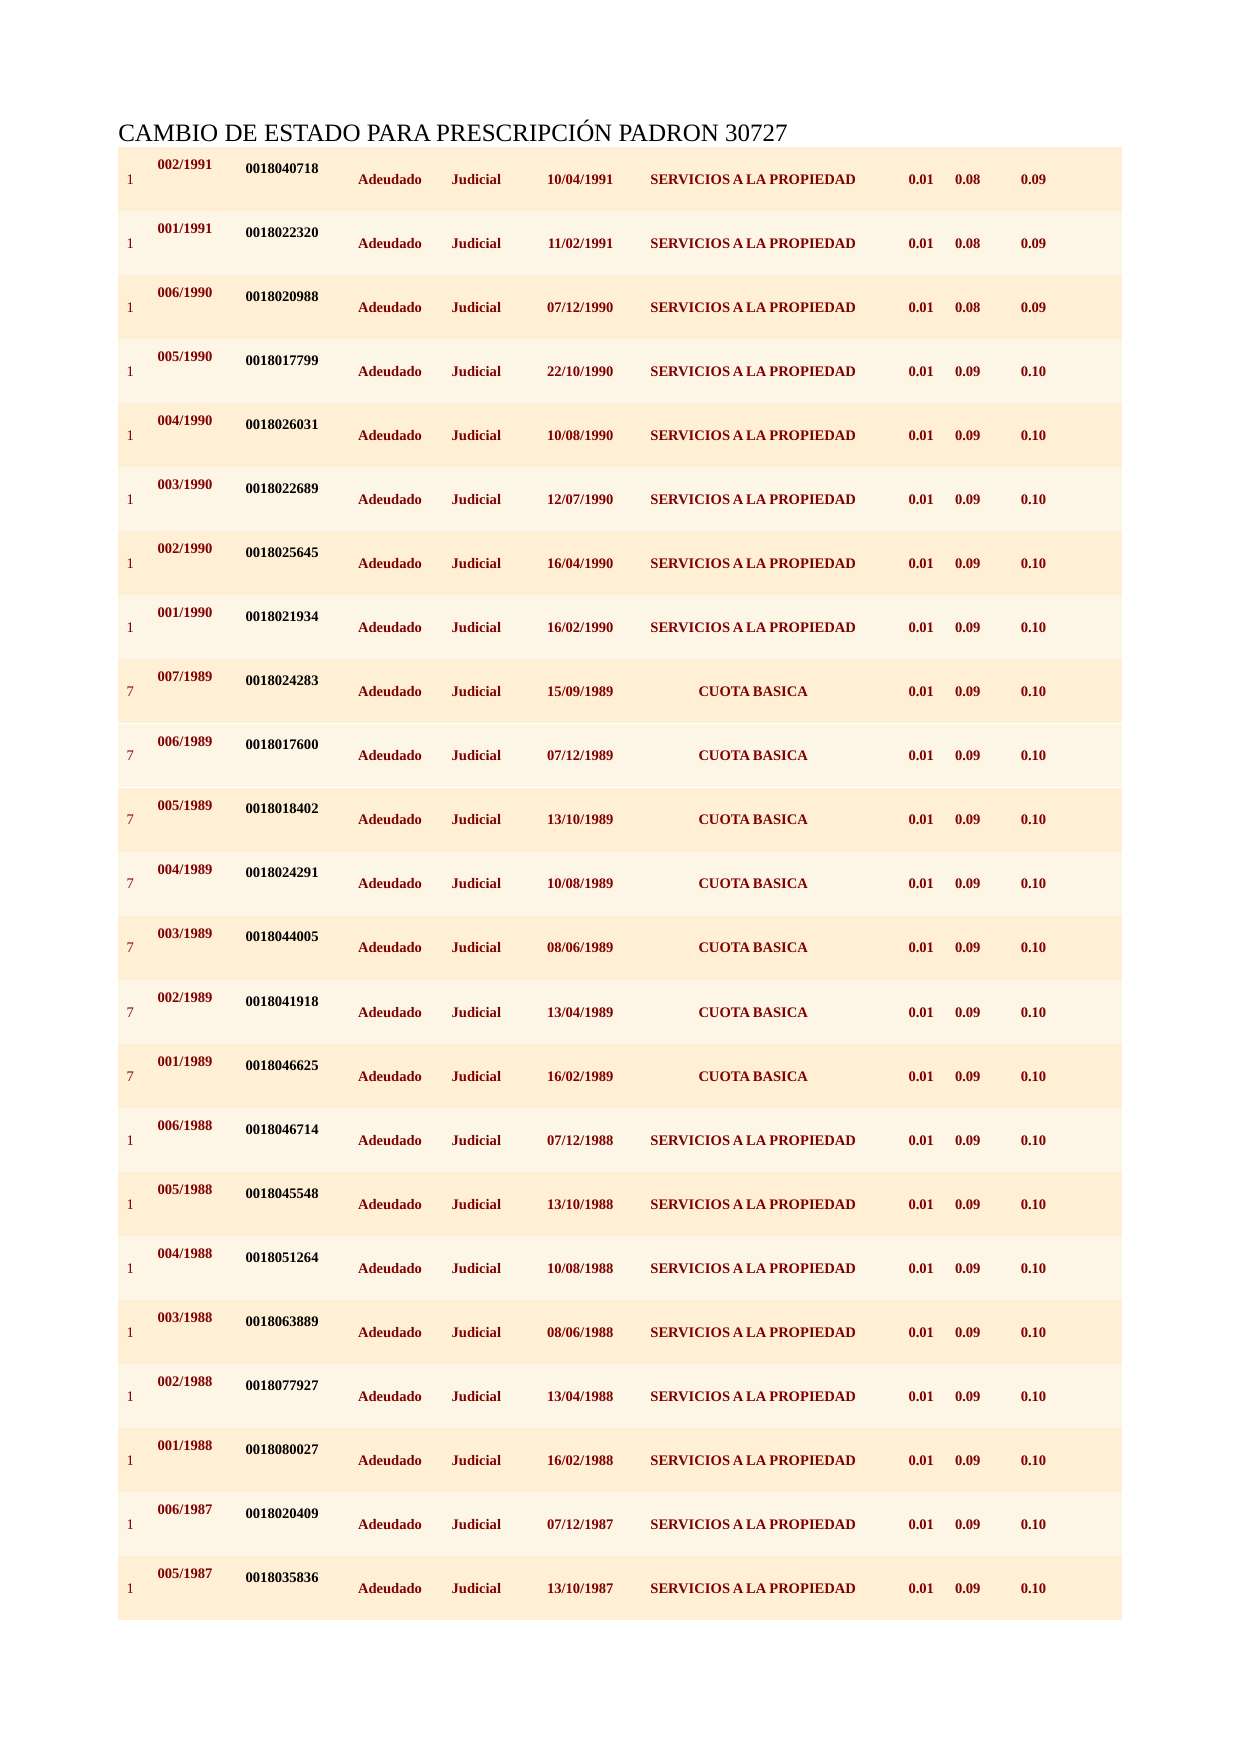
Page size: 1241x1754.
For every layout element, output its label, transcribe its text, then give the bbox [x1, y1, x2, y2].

table_cell 16/02/1988 [515, 1428, 616, 1492]
table_cell Adeudado [342, 467, 437, 531]
table_cell 0.01 [890, 980, 937, 1044]
table_cell 0.09 [937, 916, 983, 980]
table_cell 0.09 [937, 1556, 983, 1620]
table_cell [1063, 916, 1122, 980]
table_cell 0.01 [890, 1300, 937, 1364]
table_cell [983, 852, 1002, 916]
table_cell 0.09 [937, 1492, 983, 1556]
table_cell 0.09 [937, 1300, 983, 1364]
table_cell Judicial [438, 467, 514, 531]
table_cell [983, 275, 1002, 339]
table_cell 0.10 [1003, 403, 1049, 467]
table_cell SERVICIOS A LA PROPIEDAD [616, 339, 890, 403]
table_cell 7 [118, 980, 142, 1044]
table_cell 0.01 [890, 339, 937, 403]
table_cell 0.01 [890, 467, 937, 531]
table_cell 0.01 [890, 659, 937, 723]
table_header 0.09 [1003, 147, 1049, 211]
table_cell Adeudado [342, 339, 437, 403]
table_cell 002/1989 [142, 980, 228, 1044]
table_cell [1049, 1300, 1063, 1364]
table_cell SERVICIOS A LA PROPIEDAD [616, 403, 890, 467]
table_cell 0.10 [1003, 1428, 1049, 1492]
table_cell Judicial [438, 852, 514, 916]
table_cell 0.01 [890, 275, 937, 339]
table_cell [1063, 531, 1122, 595]
table_cell [1063, 1364, 1122, 1428]
table_cell 0.10 [1003, 1364, 1049, 1428]
table_cell 005/1989 [142, 788, 228, 852]
table_cell 0018026031 [228, 403, 342, 467]
table_cell [983, 1492, 1002, 1556]
table_cell 1 [118, 1556, 142, 1620]
table_cell [1063, 403, 1122, 467]
table_cell [1049, 275, 1063, 339]
table_cell [1063, 852, 1122, 916]
table_cell [1049, 1492, 1063, 1556]
table_cell 0.08 [937, 275, 983, 339]
table_cell 0018045548 [228, 1172, 342, 1236]
text CAMBIO DE ESTADO PARA PRESCRIPCIÓN PADRON 30727 [118, 118, 1122, 147]
table_cell [1063, 467, 1122, 531]
table_cell 1 [118, 1492, 142, 1556]
table_cell 7 [118, 916, 142, 980]
table_cell 10/08/1988 [515, 1236, 616, 1300]
table_cell [1049, 1428, 1063, 1492]
table_cell 0.10 [1003, 980, 1049, 1044]
table_cell 006/1990 [142, 275, 228, 339]
table_cell [1063, 1108, 1122, 1172]
table_cell 13/10/1987 [515, 1556, 616, 1620]
table_cell [1063, 339, 1122, 403]
table_header [983, 147, 1002, 211]
table_cell [983, 659, 1002, 723]
table_cell 0.09 [937, 1172, 983, 1236]
table_header 002/1991 [142, 147, 228, 211]
table_cell 0.10 [1003, 788, 1049, 852]
table_cell 0018063889 [228, 1300, 342, 1364]
table_cell 0018051264 [228, 1236, 342, 1300]
table_cell 07/12/1990 [515, 275, 616, 339]
table_cell Judicial [438, 211, 514, 275]
table_cell [1049, 852, 1063, 916]
table_cell 002/1990 [142, 531, 228, 595]
table_cell Judicial [438, 595, 514, 659]
table_cell 0.10 [1003, 1236, 1049, 1300]
table_cell CUOTA BASICA [616, 788, 890, 852]
table_cell 004/1990 [142, 403, 228, 467]
table_cell Judicial [438, 1172, 514, 1236]
table_cell 16/02/1989 [515, 1044, 616, 1108]
table_cell [1063, 1428, 1122, 1492]
table_cell [983, 1044, 1002, 1108]
table_cell 0.09 [937, 467, 983, 531]
table_cell 0.08 [937, 211, 983, 275]
table_cell [983, 724, 1002, 787]
table_cell 001/1991 [142, 211, 228, 275]
table_cell 0018046714 [228, 1108, 342, 1172]
table_cell 13/10/1988 [515, 1172, 616, 1236]
table_cell 11/02/1991 [515, 211, 616, 275]
table_cell 16/02/1990 [515, 595, 616, 659]
table_cell 1 [118, 1236, 142, 1300]
table_cell 0.01 [890, 1108, 937, 1172]
table_cell SERVICIOS A LA PROPIEDAD [616, 275, 890, 339]
table_cell 1 [118, 1300, 142, 1364]
table_cell 0018017799 [228, 339, 342, 403]
table_cell 0.09 [937, 980, 983, 1044]
table_cell 07/12/1988 [515, 1108, 616, 1172]
table_cell 08/06/1989 [515, 916, 616, 980]
table_cell Adeudado [342, 659, 437, 723]
table_cell [983, 980, 1002, 1044]
table_cell SERVICIOS A LA PROPIEDAD [616, 1300, 890, 1364]
table_cell 13/04/1988 [515, 1364, 616, 1428]
table_cell [1049, 403, 1063, 467]
table_cell [1063, 1172, 1122, 1236]
table_cell [1049, 1236, 1063, 1300]
table_cell 0.10 [1003, 724, 1049, 787]
table_cell Judicial [438, 724, 514, 787]
table_cell 004/1988 [142, 1236, 228, 1300]
table_cell [983, 916, 1002, 980]
table_cell 0018018402 [228, 788, 342, 852]
table_cell [1063, 595, 1122, 659]
table_cell Adeudado [342, 1044, 437, 1108]
table_cell Adeudado [342, 852, 437, 916]
table_cell 0.09 [937, 403, 983, 467]
table_header SERVICIOS A LA PROPIEDAD [616, 147, 890, 211]
table_cell 006/1987 [142, 1492, 228, 1556]
table_cell 0018020409 [228, 1492, 342, 1556]
table_cell 005/1987 [142, 1556, 228, 1620]
table_cell 15/09/1989 [515, 659, 616, 723]
table_cell 1 [118, 211, 142, 275]
table_cell 0.01 [890, 1556, 937, 1620]
table_cell 0018022689 [228, 467, 342, 531]
table_cell 0.10 [1003, 1108, 1049, 1172]
table_cell [1049, 1364, 1063, 1428]
table_cell Adeudado [342, 595, 437, 659]
table_cell 0018017600 [228, 724, 342, 787]
table_cell 07/12/1987 [515, 1492, 616, 1556]
table_cell SERVICIOS A LA PROPIEDAD [616, 1236, 890, 1300]
table_cell 0018077927 [228, 1364, 342, 1428]
table_cell 007/1989 [142, 659, 228, 723]
table_cell 0.01 [890, 403, 937, 467]
table_cell 0018046625 [228, 1044, 342, 1108]
table_cell [983, 1364, 1002, 1428]
table_cell [1049, 531, 1063, 595]
table_cell 16/04/1990 [515, 531, 616, 595]
table_cell 0.01 [890, 531, 937, 595]
table_cell Adeudado [342, 980, 437, 1044]
table_cell 0.01 [890, 1428, 937, 1492]
table_cell SERVICIOS A LA PROPIEDAD [616, 531, 890, 595]
table_cell 0.09 [937, 659, 983, 723]
table_cell [983, 1556, 1002, 1620]
table_cell Judicial [438, 916, 514, 980]
table_cell 1 [118, 403, 142, 467]
table_cell SERVICIOS A LA PROPIEDAD [616, 1428, 890, 1492]
table_cell 0.09 [937, 1236, 983, 1300]
table_cell [983, 595, 1002, 659]
table_cell 0.09 [937, 788, 983, 852]
table_cell Adeudado [342, 1556, 437, 1620]
table_cell Judicial [438, 659, 514, 723]
table_cell SERVICIOS A LA PROPIEDAD [616, 211, 890, 275]
table_cell 0.01 [890, 724, 937, 787]
table_cell 0018024291 [228, 852, 342, 916]
table_cell 006/1988 [142, 1108, 228, 1172]
table_cell 13/04/1989 [515, 980, 616, 1044]
table_header 10/04/1991 [515, 147, 616, 211]
table_header 0.01 [890, 147, 937, 211]
table_cell 0.09 [937, 1108, 983, 1172]
table_cell Judicial [438, 788, 514, 852]
table_cell 0018080027 [228, 1428, 342, 1492]
table_cell [983, 1236, 1002, 1300]
table_cell 001/1988 [142, 1428, 228, 1492]
table_cell 07/12/1989 [515, 724, 616, 787]
table_cell 0.10 [1003, 1300, 1049, 1364]
table_cell 12/07/1990 [515, 467, 616, 531]
table_cell [1063, 1044, 1122, 1108]
table_cell 0.09 [937, 1044, 983, 1108]
table_cell Adeudado [342, 1236, 437, 1300]
table_cell Judicial [438, 1364, 514, 1428]
table_cell [983, 1172, 1002, 1236]
table_cell 002/1988 [142, 1364, 228, 1428]
table_cell 001/1990 [142, 595, 228, 659]
table_cell 1 [118, 595, 142, 659]
table_cell Adeudado [342, 724, 437, 787]
table_cell 0.10 [1003, 852, 1049, 916]
table_cell 0.10 [1003, 1556, 1049, 1620]
table_cell [1063, 980, 1122, 1044]
table_cell 0.10 [1003, 1044, 1049, 1108]
table_cell [983, 1108, 1002, 1172]
table_cell 1 [118, 531, 142, 595]
table_cell Adeudado [342, 1300, 437, 1364]
table_cell [1063, 1236, 1122, 1300]
table_cell 0.10 [1003, 595, 1049, 659]
table_cell 003/1989 [142, 916, 228, 980]
table_header [1063, 147, 1122, 211]
table_cell [1063, 659, 1122, 723]
table_cell 0.10 [1003, 339, 1049, 403]
table_cell 0018022320 [228, 211, 342, 275]
table_cell [983, 531, 1002, 595]
table_cell 1 [118, 1172, 142, 1236]
table_cell 0.01 [890, 788, 937, 852]
table_cell [983, 211, 1002, 275]
table_cell Judicial [438, 403, 514, 467]
table_cell 0.09 [1003, 275, 1049, 339]
table_cell 005/1990 [142, 339, 228, 403]
table_cell [1049, 339, 1063, 403]
table_cell 7 [118, 852, 142, 916]
table_cell [1063, 1556, 1122, 1620]
table_cell 0018020988 [228, 275, 342, 339]
table_cell CUOTA BASICA [616, 659, 890, 723]
table_cell Judicial [438, 980, 514, 1044]
table_cell 0018044005 [228, 916, 342, 980]
table_cell Adeudado [342, 211, 437, 275]
table_cell 0.10 [1003, 531, 1049, 595]
table_cell 0.10 [1003, 1492, 1049, 1556]
table_cell [1049, 724, 1063, 787]
table_cell 0.09 [937, 724, 983, 787]
table_cell 0018021934 [228, 595, 342, 659]
table_cell 005/1988 [142, 1172, 228, 1236]
table_cell 7 [118, 1044, 142, 1108]
table_cell 0.01 [890, 1492, 937, 1556]
table_cell Judicial [438, 1044, 514, 1108]
table_cell Adeudado [342, 1428, 437, 1492]
table_cell [1049, 1108, 1063, 1172]
table_cell Judicial [438, 1300, 514, 1364]
table_header Adeudado [342, 147, 437, 211]
table_cell Adeudado [342, 916, 437, 980]
table_cell 22/10/1990 [515, 339, 616, 403]
table_header 0018040718 [228, 147, 342, 211]
table_cell Adeudado [342, 1172, 437, 1236]
table_cell SERVICIOS A LA PROPIEDAD [616, 1172, 890, 1236]
table_cell 7 [118, 724, 142, 787]
table_cell 1 [118, 1428, 142, 1492]
table_cell [983, 339, 1002, 403]
table_cell 0.01 [890, 211, 937, 275]
table_cell Judicial [438, 1492, 514, 1556]
table_cell 1 [118, 1364, 142, 1428]
table_cell 7 [118, 788, 142, 852]
table_cell Judicial [438, 1556, 514, 1620]
table_cell [1063, 275, 1122, 339]
table_cell CUOTA BASICA [616, 852, 890, 916]
table_cell 13/10/1989 [515, 788, 616, 852]
table_header Judicial [438, 147, 514, 211]
table_cell 1 [118, 467, 142, 531]
table_cell Adeudado [342, 1108, 437, 1172]
table_cell SERVICIOS A LA PROPIEDAD [616, 1108, 890, 1172]
table_cell 003/1988 [142, 1300, 228, 1364]
table_cell Judicial [438, 531, 514, 595]
table_cell [1063, 788, 1122, 852]
table_cell Adeudado [342, 275, 437, 339]
table_cell CUOTA BASICA [616, 980, 890, 1044]
table_cell 0.01 [890, 1236, 937, 1300]
table_cell [1063, 1300, 1122, 1364]
table_cell 001/1989 [142, 1044, 228, 1108]
table_cell 0.10 [1003, 659, 1049, 723]
table_header 0.08 [937, 147, 983, 211]
table_cell 0.09 [937, 1428, 983, 1492]
table_cell 0018024283 [228, 659, 342, 723]
table_cell 10/08/1990 [515, 403, 616, 467]
table_cell 0.09 [937, 339, 983, 403]
table_cell [983, 403, 1002, 467]
table_cell 0.09 [937, 595, 983, 659]
table_cell 0.10 [1003, 1172, 1049, 1236]
table_cell [1049, 916, 1063, 980]
table_cell 0.01 [890, 1172, 937, 1236]
table_cell [1049, 788, 1063, 852]
table_cell 004/1989 [142, 852, 228, 916]
table_cell Judicial [438, 1236, 514, 1300]
table_cell 0018025645 [228, 531, 342, 595]
table_cell Adeudado [342, 1364, 437, 1428]
table_cell Adeudado [342, 1492, 437, 1556]
table_cell Judicial [438, 339, 514, 403]
table_cell [1063, 211, 1122, 275]
table_cell Adeudado [342, 788, 437, 852]
table_cell 0.09 [937, 1364, 983, 1428]
table_cell 0.10 [1003, 916, 1049, 980]
table_cell 08/06/1988 [515, 1300, 616, 1364]
table_cell 006/1989 [142, 724, 228, 787]
table_cell CUOTA BASICA [616, 916, 890, 980]
table_cell SERVICIOS A LA PROPIEDAD [616, 1364, 890, 1428]
table_cell 0.01 [890, 595, 937, 659]
table_cell 0.01 [890, 1044, 937, 1108]
table_cell Adeudado [342, 531, 437, 595]
table_cell 0.10 [1003, 467, 1049, 531]
table_cell 1 [118, 339, 142, 403]
table_cell SERVICIOS A LA PROPIEDAD [616, 467, 890, 531]
table_cell [1049, 467, 1063, 531]
table_cell [1049, 211, 1063, 275]
table_cell 0.01 [890, 1364, 937, 1428]
table_cell CUOTA BASICA [616, 1044, 890, 1108]
table_cell [983, 788, 1002, 852]
table_cell [1063, 1492, 1122, 1556]
table_header 1 [118, 147, 142, 211]
table_header [1049, 147, 1063, 211]
table_cell 10/08/1989 [515, 852, 616, 916]
table_cell [1049, 980, 1063, 1044]
table_cell 0018041918 [228, 980, 342, 1044]
table_cell 0018035836 [228, 1556, 342, 1620]
table_cell 7 [118, 659, 142, 723]
table_cell [1049, 659, 1063, 723]
table_cell 1 [118, 275, 142, 339]
table_cell 003/1990 [142, 467, 228, 531]
table_cell SERVICIOS A LA PROPIEDAD [616, 1492, 890, 1556]
table_cell [1049, 595, 1063, 659]
table_cell SERVICIOS A LA PROPIEDAD [616, 1556, 890, 1620]
table_cell Adeudado [342, 403, 437, 467]
table_cell 1 [118, 1108, 142, 1172]
table_cell SERVICIOS A LA PROPIEDAD [616, 595, 890, 659]
table_cell [983, 467, 1002, 531]
table_cell [1049, 1044, 1063, 1108]
table_cell CUOTA BASICA [616, 724, 890, 787]
table_cell 0.01 [890, 916, 937, 980]
table_cell 0.09 [1003, 211, 1049, 275]
table_cell 0.09 [937, 531, 983, 595]
table_cell Judicial [438, 275, 514, 339]
table_cell [1049, 1556, 1063, 1620]
table_cell Judicial [438, 1428, 514, 1492]
table_cell 0.09 [937, 852, 983, 916]
table_cell [983, 1300, 1002, 1364]
table_cell [1049, 1172, 1063, 1236]
table_cell [983, 1428, 1002, 1492]
table_cell 0.01 [890, 852, 937, 916]
table_cell [1063, 724, 1122, 787]
table_cell Judicial [438, 1108, 514, 1172]
